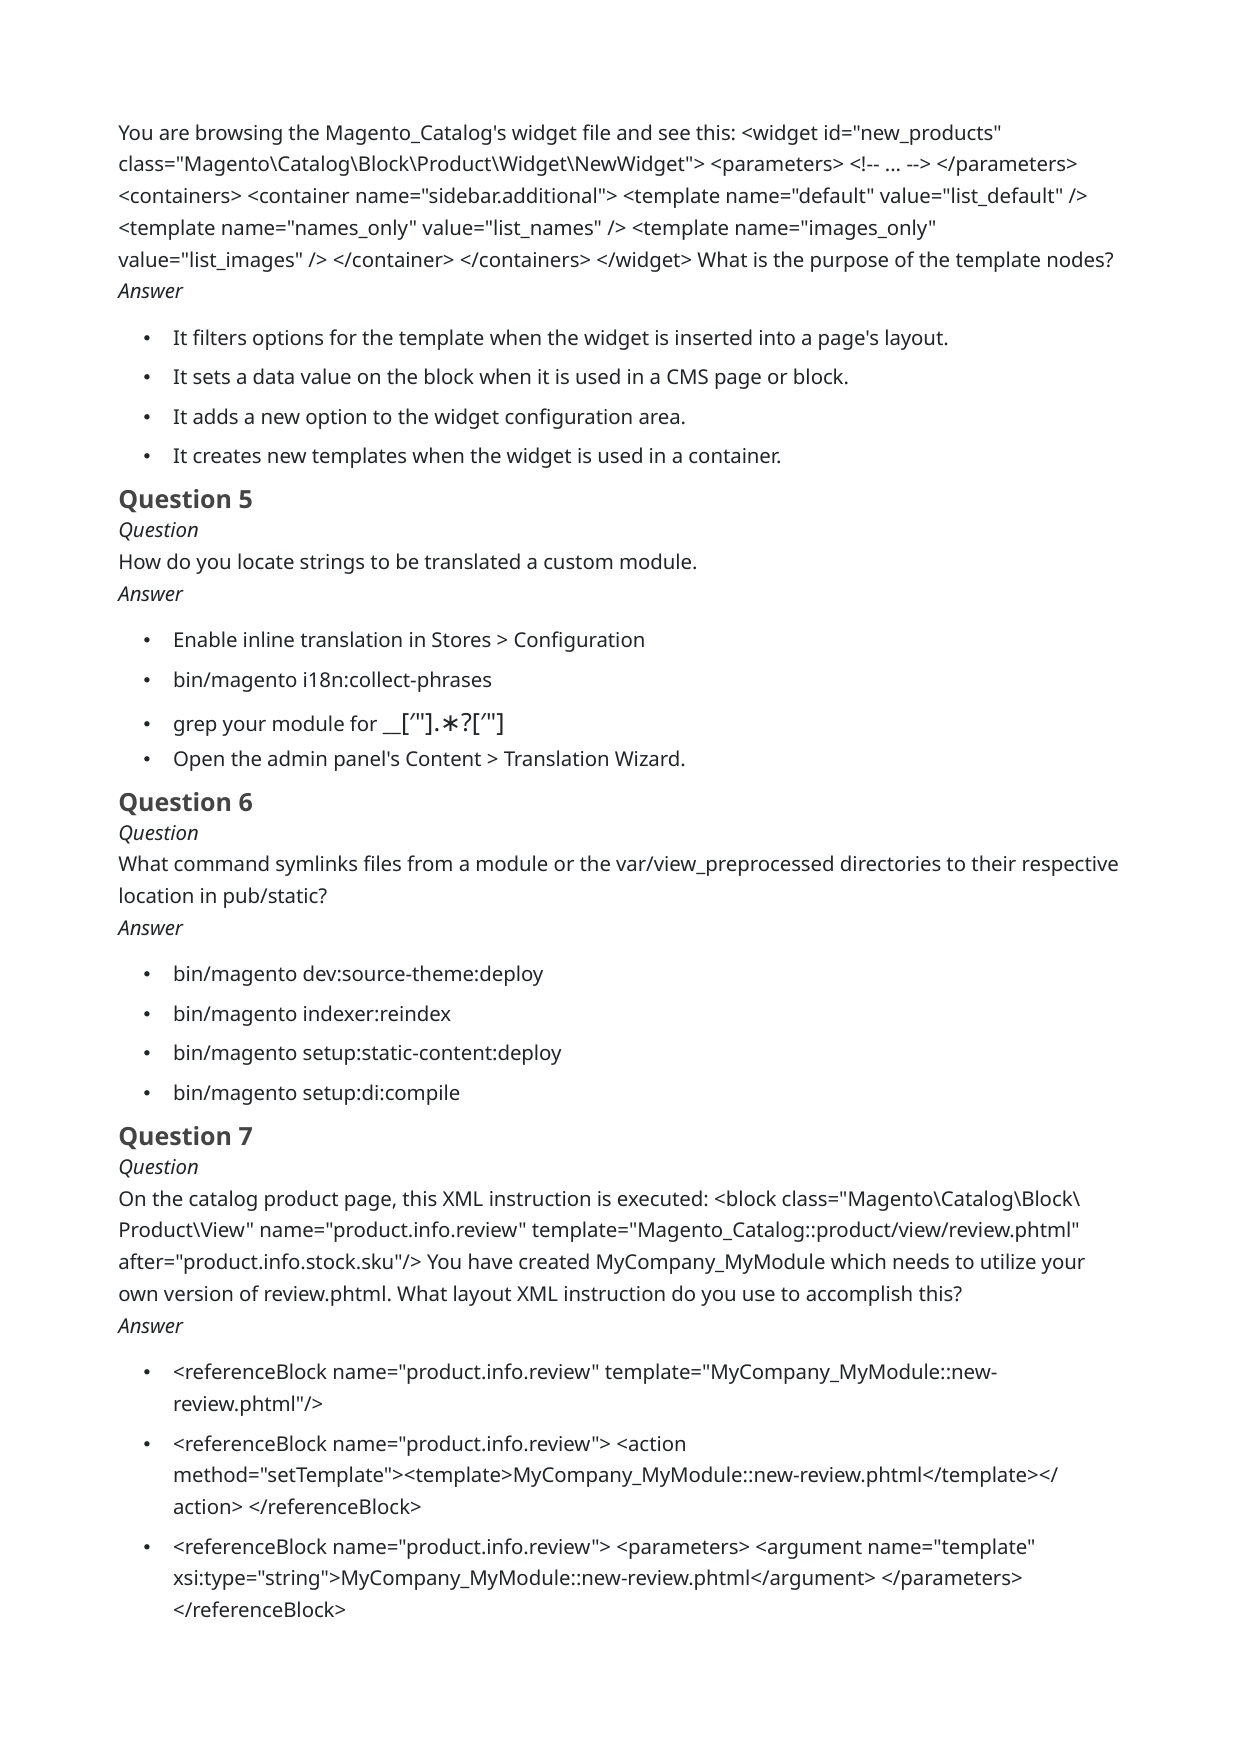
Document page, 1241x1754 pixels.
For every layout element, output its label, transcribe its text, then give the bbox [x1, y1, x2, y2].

list bin/magento setup:static-content:deploy [143, 1039, 1122, 1067]
list bin/magento setup:di:compile [143, 1079, 1122, 1106]
subtitle Question 6 [118, 784, 1122, 818]
list bin/magento indexer:reindex [143, 999, 1122, 1027]
list It filters options for the template when the widget is inserted into a page's layout. [143, 323, 1122, 351]
list bin/magento dev:source-theme:deploy [143, 960, 1122, 988]
list <referenceBlock name="product.info.review"> <parameters> <argument name="template" xsi:type="string">MyCompany_MyModule::new-review.phtml</argument> </parameters> </referenceBlock> [143, 1532, 1122, 1623]
subtitle Question 5 [118, 482, 1122, 516]
list It creates new templates when the widget is used in a container. [143, 442, 1122, 470]
list It adds a new option to the widget configuration area. [143, 402, 1122, 430]
text What command symlinks files from a module or the var/view_preprocessed directories to their respective location in pub/static? [118, 850, 1122, 909]
text Answer [118, 579, 1122, 607]
text Question [118, 818, 1122, 846]
list <referenceBlock name="product.info.review" template="MyCompany_MyModule::new-review.phtml"/> [143, 1358, 1122, 1417]
list grep your module for __[′"].∗?[′"] [143, 705, 1122, 739]
text Question [118, 516, 1122, 544]
text On the catalog product page, this XML instruction is executed: <block class="Magento\Catalog\Block\Product\View" name="product.info.review" template="Magento_Catalog::product/view/review.phtml" after="product.info.stock.sku"/> You have created MyCompany_MyModule which needs to utilize your own version of review.phtml. What layout XML instruction do you use to accomplish this? [118, 1184, 1122, 1307]
text Answer [118, 1311, 1122, 1339]
text Answer [118, 277, 1122, 305]
list bin/magento i18n:collect-phrases [143, 666, 1122, 693]
list Enable inline translation in Stores > Configuration [143, 626, 1122, 654]
list It sets a data value on the block when it is used in a CMS page or block. [143, 363, 1122, 391]
text How do you locate strings to be translated a custom module. [118, 548, 1122, 576]
list <referenceBlock name="product.info.review"> <action method="setTemplate"><template>MyCompany_MyModule::new-review.phtml</template></action> </referenceBlock> [143, 1429, 1122, 1520]
text Question [118, 1153, 1122, 1180]
list Open the admin panel's Content > Translation Wizard. [143, 744, 1122, 772]
text You are browsing the Magento_Catalog's widget file and see this: <widget id="new_products" class="Magento\Catalog\Block\Product\Widget\NewWidget"> <parameters> <!-- ... --> </parameters> <containers> <container name="sidebar.additional"> <template name="default" value="list_default" /> <template name="names_only" value="list_names" /> <template name="images_only" value="list_images" /> </container> </containers> </widget> What is the purpose of the template nodes? [118, 118, 1122, 273]
text Answer [118, 913, 1122, 941]
subtitle Question 7 [118, 1118, 1122, 1153]
